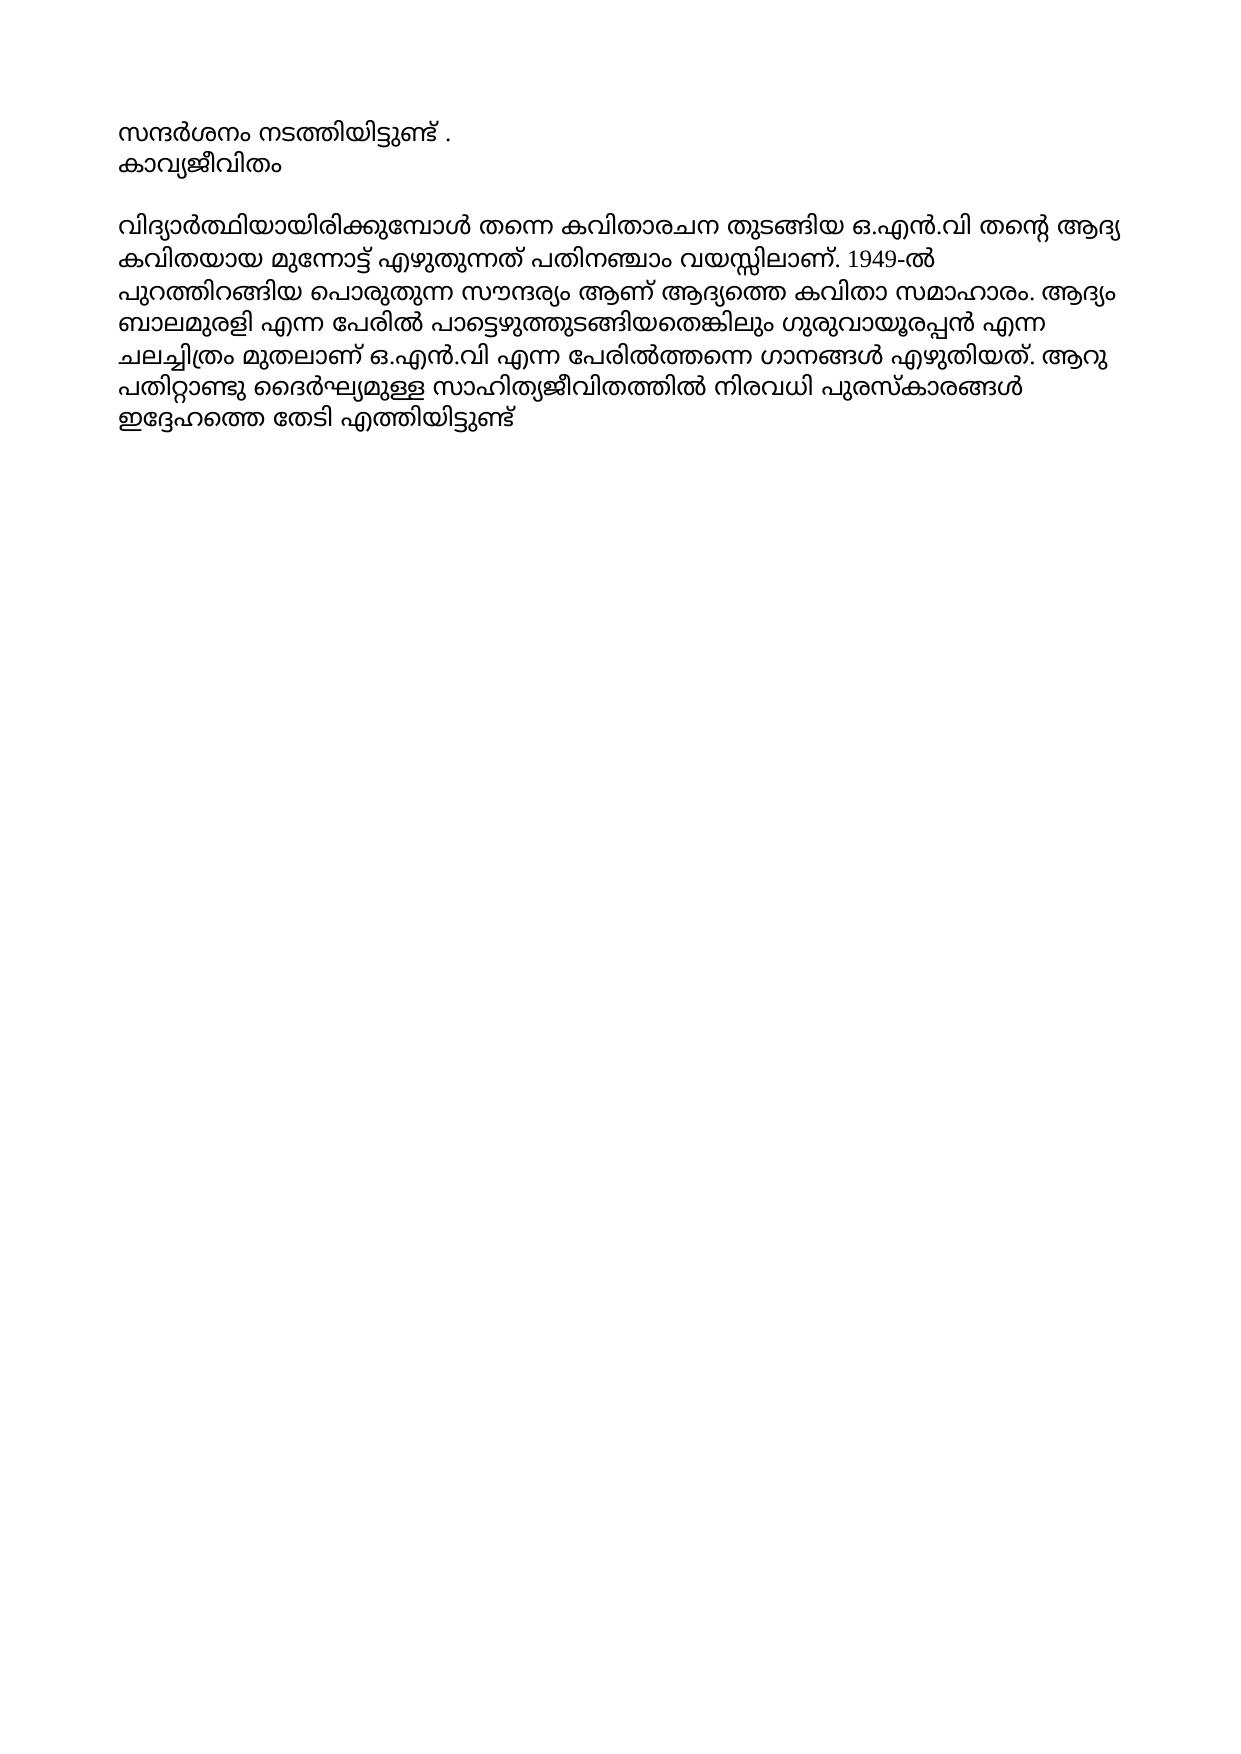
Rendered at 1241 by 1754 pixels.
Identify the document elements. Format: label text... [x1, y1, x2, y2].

text കാവ്യജീവിതം [118, 151, 1122, 182]
text സന്ദർശനം നടത്തിയിട്ടുണ്ട് . [118, 118, 1122, 151]
text വിദ്യാർത്ഥിയായിരിക്കുമ്പോൾ തന്നെ കവിതാരചന തുടങ്ങിയ ഒ.എൻ.വി തന്റെ ആദ്യ കവിതയായ മുന്നോട്ട് എഴുതുന്നത് പതിനഞ്ചാം വയസ്സിലാണ്‌. 1949-ൽ പുറത്തിറങ്ങിയ പൊരുതുന്ന സൗന്ദര്യം ആണ് ആദ്യത്തെ കവിതാ സമാഹാരം. ആദ്യം ബാലമുരളി എന്ന പേരിൽ പാട്ടെഴുത്തുടങ്ങിയതെങ്കിലും ഗുരുവായൂരപ്പൻ എന്ന ചലച്ചിത്രം മുതലാണ് ഒ.എൻ.വി എന്ന പേരിൽത്തന്നെ ഗാനങ്ങൾ എഴുതിയത്. ആറു പതിറ്റാണ്ടു ദൈർഘ്യമുള്ള സാഹിത്യജീവിതത്തിൽ നിരവധി പുരസ്കാരങ്ങൾ ഇദ്ദേഹത്തെ തേടി എത്തിയിട്ടുണ്ട് [118, 211, 1122, 436]
